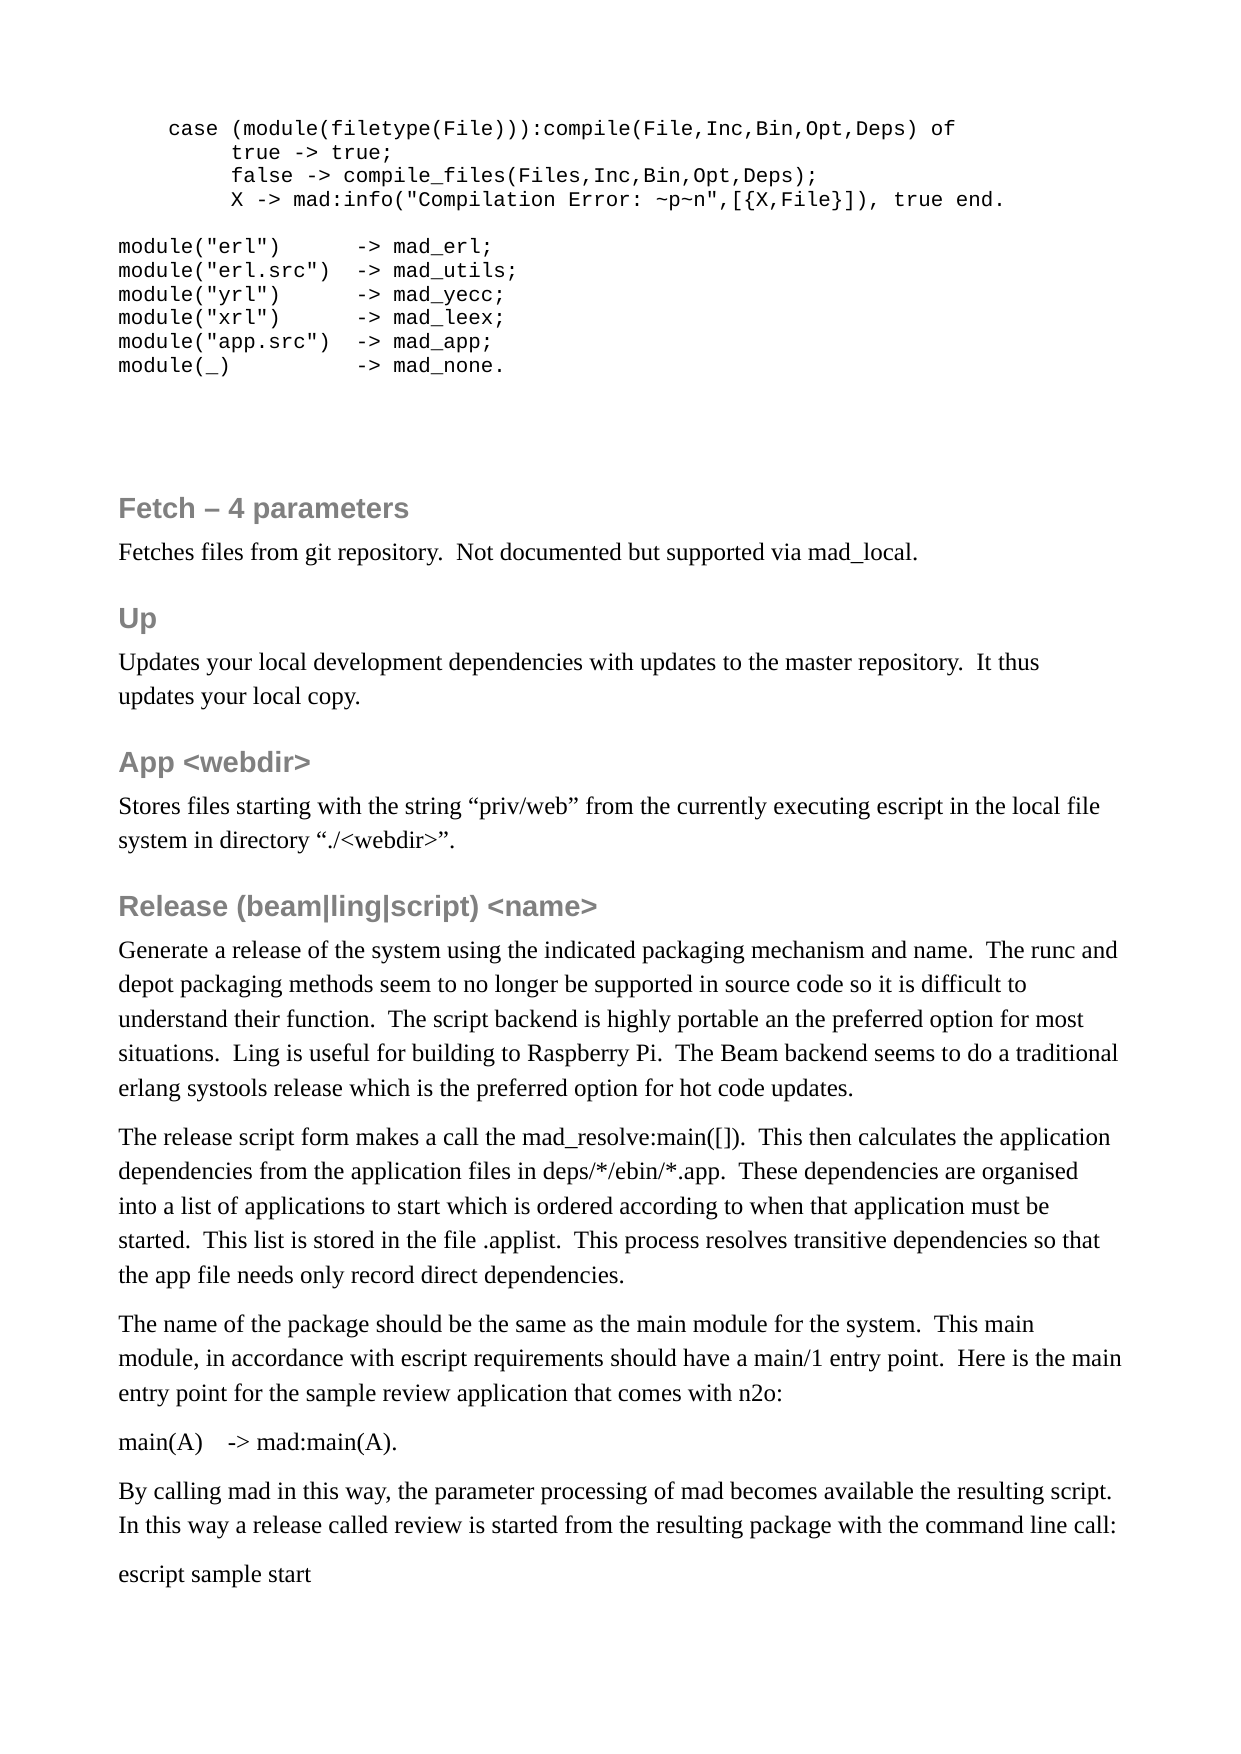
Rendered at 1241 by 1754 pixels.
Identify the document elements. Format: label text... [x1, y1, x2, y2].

text module("erl.src") -> mad_utils; [118, 260, 1122, 284]
text module("xrl") -> mad_leex; [118, 307, 1122, 331]
text By calling mad in this way, the parameter processing of mad becomes available the resulting script. In this way a release called review is started from the resulting package with the command line call: [118, 1476, 1122, 1539]
text X -> mad:info("Compilation Error: ~p~n",[{X,File}]), true end. [118, 189, 1122, 213]
text Fetches files from git repository. Not documented but supported via mad_local. [118, 537, 1122, 566]
text Stores files starting with the string “priv/web” from the currently executing escript in the local file system in directory “./<webdir>”. [118, 791, 1122, 854]
text false -> compile_files(Files,Inc,Bin,Opt,Deps); [118, 165, 1122, 189]
subtitle Release (beam|ling|script) <name> [118, 889, 1122, 922]
subtitle App <webdir> [118, 745, 1122, 778]
subtitle Fetch – 4 parameters [118, 491, 1122, 524]
text The release script form makes a call the mad_resolve:main([]). This then calculates the application dependencies from the application files in deps/*/ebin/*.app. These dependencies are organised into a list of applications to start which is ordered according to when that application must be started. This list is stored in the file .applist. This process resolves transitive dependencies so that the app file needs only record direct dependencies. [118, 1122, 1122, 1289]
text module("yrl") -> mad_yecc; [118, 284, 1122, 307]
text Updates your local development dependencies with updates to the master repository. It thus updates your local copy. [118, 647, 1122, 710]
subtitle Up [118, 601, 1122, 634]
text escript sample start [118, 1559, 1122, 1588]
text main(A) -> mad:main(A). [118, 1427, 1122, 1456]
text module(_) -> mad_none. [118, 354, 1122, 378]
text module("app.src") -> mad_app; [118, 331, 1122, 354]
text Generate a release of the system using the indicated packaging mechanism and name. The runc and depot packaging methods seem to no longer be supported in source code so it is difficult to understand their function. The script backend is highly portable an the preferred option for most situations. Ling is useful for building to Raspberry Pi. The Beam backend seems to do a traditional erlang systools release which is the preferred option for hot code updates. [118, 935, 1122, 1102]
text module("erl") -> mad_erl; [118, 236, 1122, 260]
text true -> true; [118, 142, 1122, 165]
text case (module(filetype(File))):compile(File,Inc,Bin,Opt,Deps) of [118, 118, 1122, 142]
text The name of the package should be the same as the main module for the system. This main module, in accordance with escript requirements should have a main/1 entry point. Here is the main entry point for the sample review application that comes with n2o: [118, 1309, 1122, 1407]
